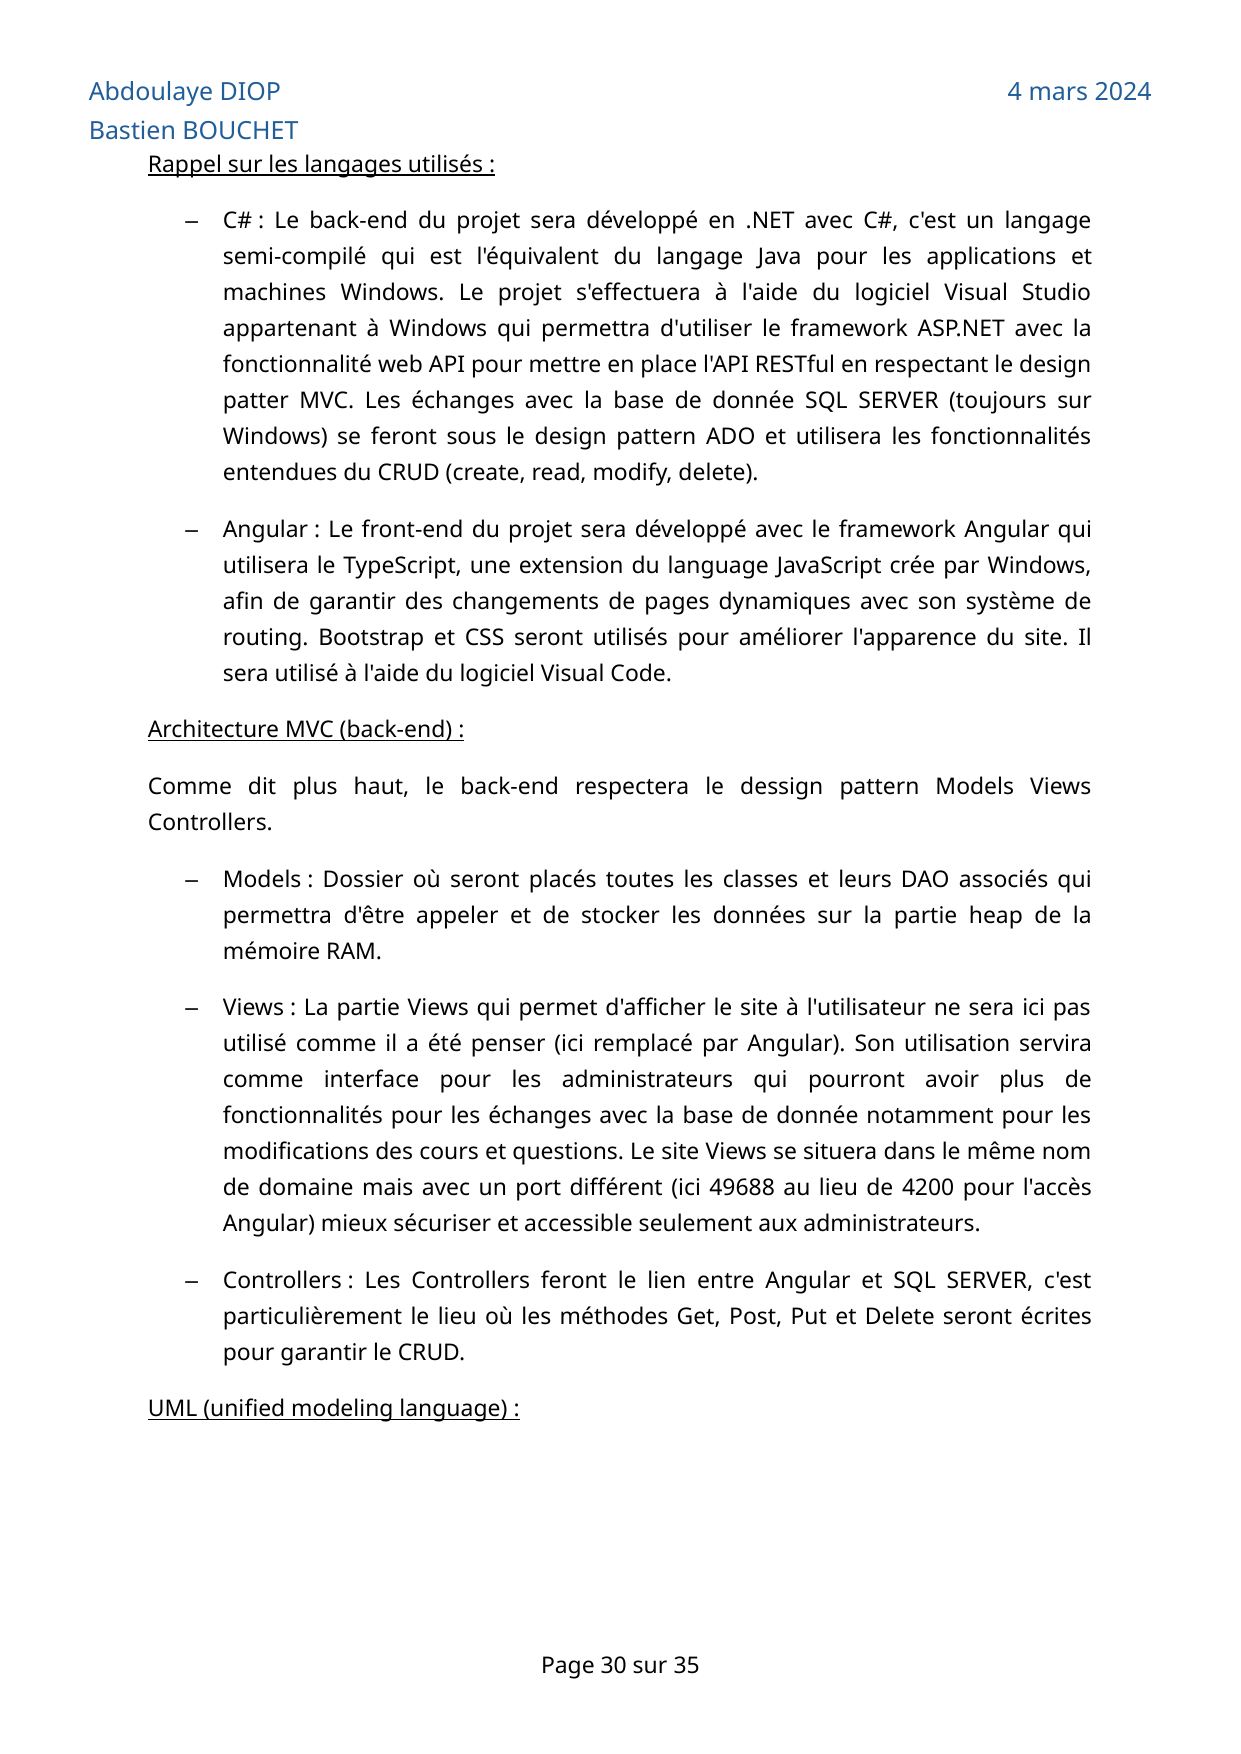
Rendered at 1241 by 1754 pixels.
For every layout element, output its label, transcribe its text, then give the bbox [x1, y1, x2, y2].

list Views : La partie Views qui permet d'afficher le site à l'utilisateur ne sera ici pas utilisé comme il a été penser (ici remplacé par Angular). Son utilisation servira comme interface pour les administrateurs qui pourront avoir plus de fonctionnalités pour les échanges avec la base de donnée notamment pour les modifications des cours et questions. Le site Views se situera dans le même nom de domaine mais avec un port différent (ici 49688 au lieu de 4200 pour l'accès Angular) mieux sécuriser et accessible seulement aux administrateurs. [185, 991, 1093, 1238]
list Controllers : Les Controllers feront le lien entre Angular et SQL SERVER, c'est particulièrement le lieu où les méthodes Get, Post, Put et Delete seront écrites pour garantir le CRUD. [185, 1264, 1093, 1367]
list C# : Le back-end du projet sera développé en .NET avec C#, c'est un langage semi-compilé qui est l'équivalent du langage Java pour les applications et machines Windows. Le projet s'effectuera à l'aide du logiciel Visual Studio appartenant à Windows qui permettra d'utiliser le framework ASP.NET avec la fonctionnalité web API pour mettre en place l'API RESTful en respectant le design patter MVC. Les échanges avec la base de donnée SQL SERVER (toujours sur Windows) se feront sous le design pattern ADO et utilisera les fonctionnalités entendues du CRUD (create, read, modify, delete). [185, 204, 1093, 487]
text UML (unified modeling language) : [148, 1392, 1093, 1424]
text Rappel sur les langages utilisés : [148, 148, 1093, 179]
text Architecture MVC (back-end) : [148, 713, 1093, 744]
list Angular : Le front-end du projet sera développé avec le framework Angular qui utilisera le TypeScript, une extension du language JavaScript crée par Windows, afin de garantir des changements de pages dynamiques avec son système de routing. Bootstrap et CSS seront utilisés pour améliorer l'apparence du site. Il sera utilisé à l'aide du logiciel Visual Code. [185, 513, 1093, 688]
list Models : Dossier où seront placés toutes les classes et leurs DAO associés qui permettra d'être appeler et de stocker les données sur la partie heap de la mémoire RAM. [185, 863, 1093, 966]
text Comme dit plus haut, le back-end respectera le dessign pattern Models Views Controllers. [148, 770, 1093, 837]
